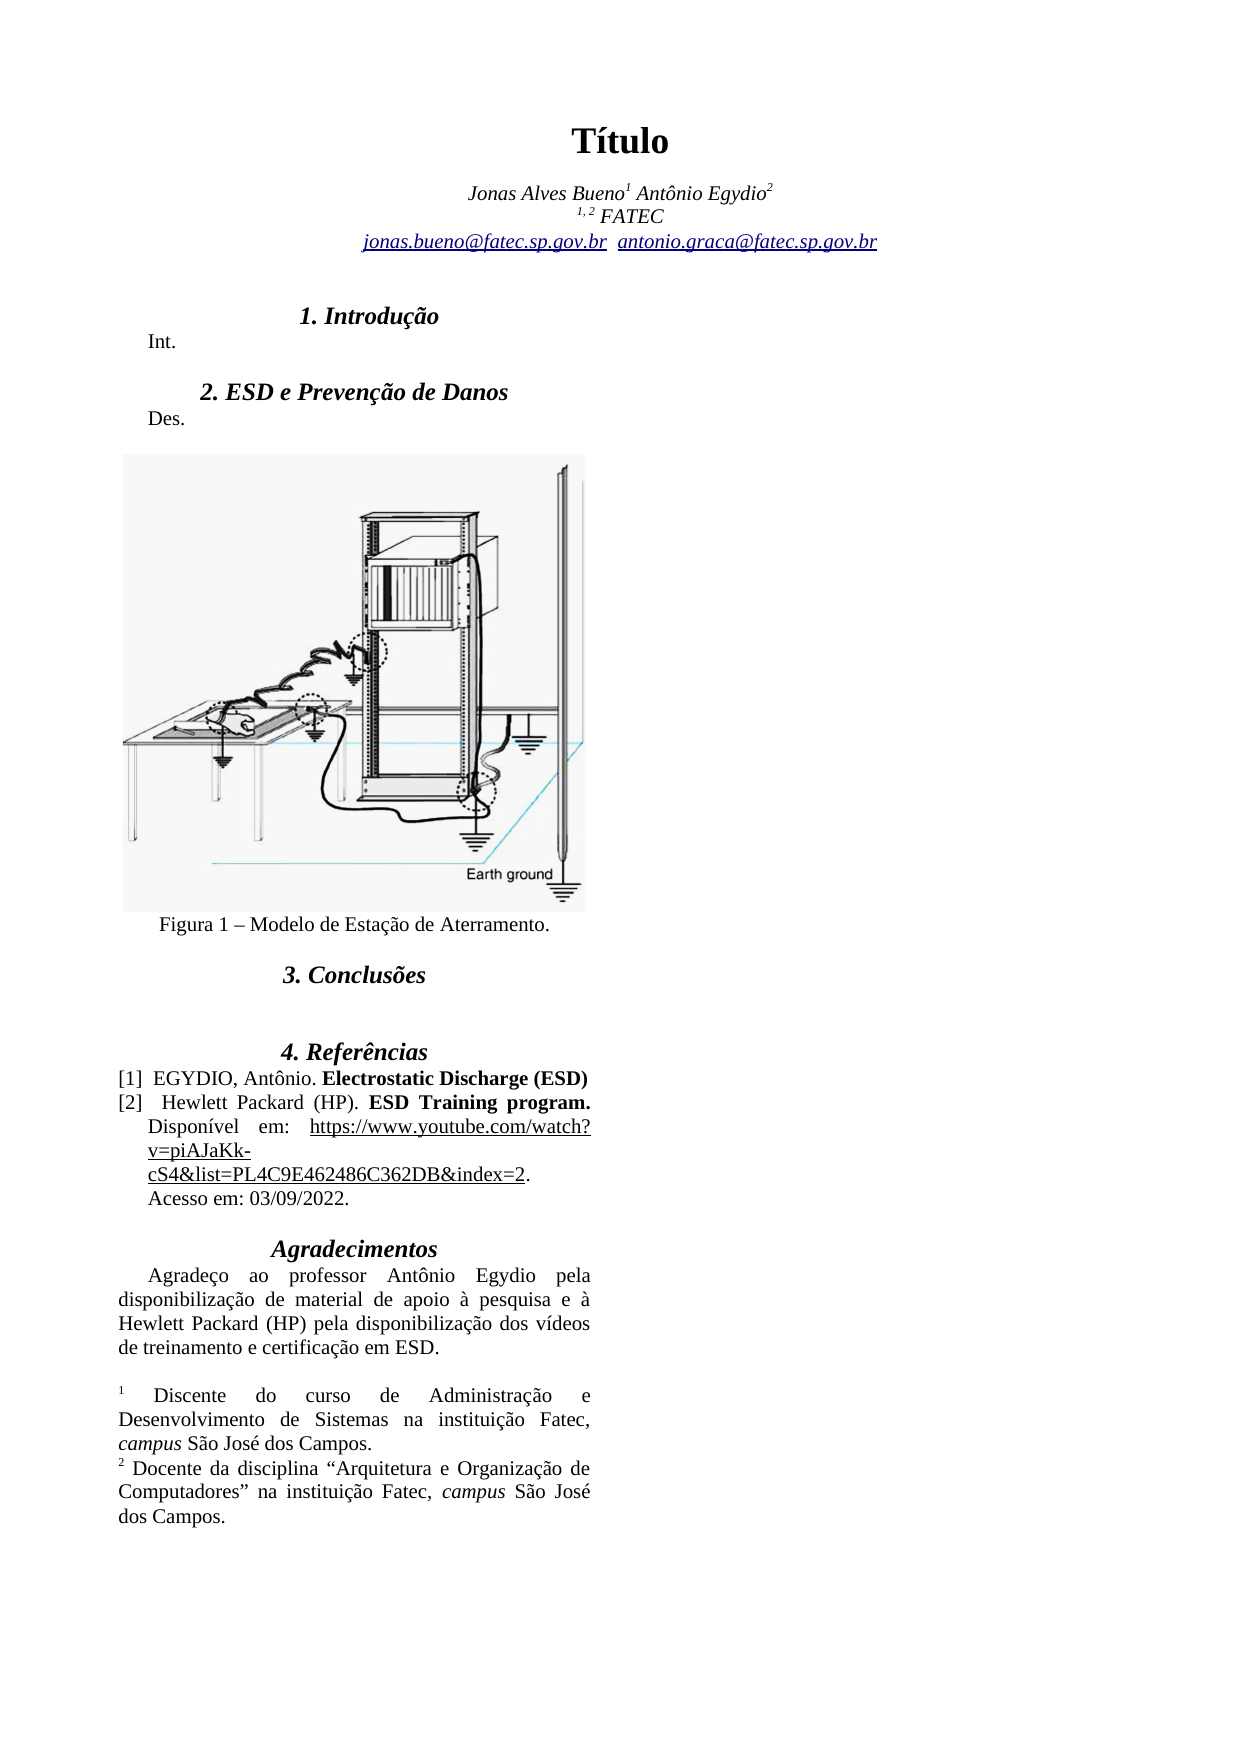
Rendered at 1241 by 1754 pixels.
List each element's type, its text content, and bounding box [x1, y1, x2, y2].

text 1 Discente do curso de Administração e Desenvolvimento de Sistemas na instituição Fatec, campus São José dos Campos. [118, 1383, 591, 1455]
text Agradecimentos [118, 1234, 591, 1263]
text Int. [118, 329, 591, 353]
subtitle Título [118, 118, 1122, 161]
text Des. [118, 406, 591, 430]
text Figura 1 – Modelo de Estação de Aterramento. [118, 454, 591, 936]
text 1, 2 FATEC [118, 204, 1122, 228]
text 2. ESD e Prevenção de Danos [118, 377, 591, 406]
picture [122, 454, 586, 912]
text Jonas Alves Bueno1 Antônio Egydio2 [118, 180, 1122, 204]
text 4. Referências [118, 1037, 591, 1066]
text Agradeço ao professor Antônio Egydio pela disponibilização de material de apoio à pesquisa e à Hewlett Packard (HP) pela disponibilização dos vídeos de treinamento e certificação em ESD. [118, 1263, 591, 1359]
text 3. Conclusões [118, 960, 591, 989]
text 2 Docente da disciplina “Arquitetura e Organização de Computadores” na instituição Fatec, campus São José dos Campos. [118, 1455, 591, 1528]
text [1] EGYDIO, Antônio. Electrostatic Discharge (ESD) [118, 1066, 591, 1090]
text 1. Introdução [118, 301, 591, 329]
text jonas.bueno@fatec.sp.gov.br antonio.graca@fatec.sp.gov.br [118, 228, 1122, 253]
text [2] Hewlett Packard (HP). ESD Training program. Disponível em: https://www.youtube.com/watch?v=piAJaKk-cS4&list=PL4C9E462486C362DB&index=2. Acesso em: 03/09/2022. [118, 1090, 591, 1210]
